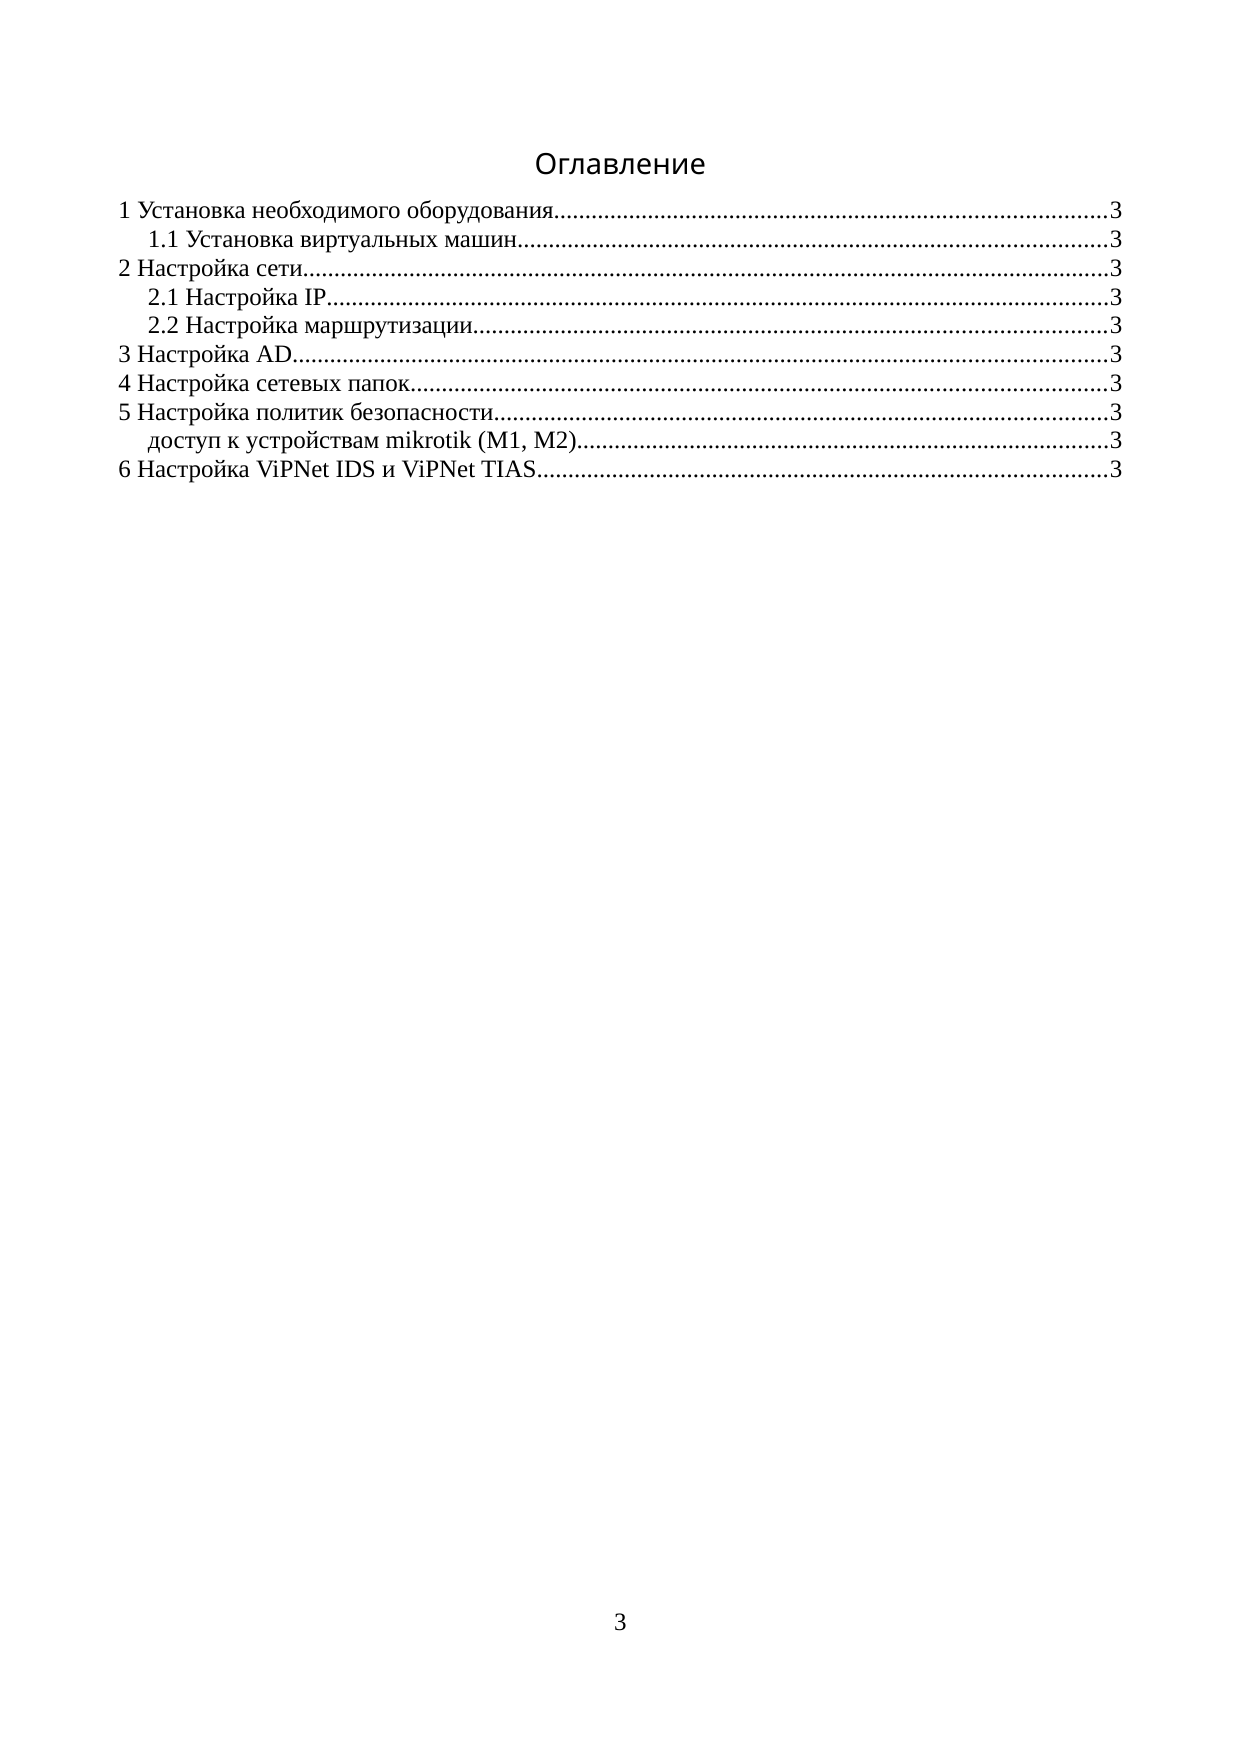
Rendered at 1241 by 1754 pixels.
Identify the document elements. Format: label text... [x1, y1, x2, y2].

text 3 Настройка AD 3 [118, 339, 1122, 368]
text доступ к устройствам mikrotik (M1, M2) 3 [148, 425, 1122, 454]
text 2.2 Настройка маршрутизации 3 [148, 310, 1122, 339]
text 5 Настройка политик безопасности 3 [118, 397, 1122, 425]
text 2 Настройка сети 3 [118, 253, 1122, 282]
text 6 Настройка ViPNet IDS и ViPNet TIAS 3 [118, 454, 1122, 483]
subtitle Оглавление [118, 143, 1122, 183]
text 1 Установка необходимого оборудования 3 [118, 195, 1122, 224]
text 2.1 Настройка IP 3 [148, 282, 1122, 310]
text 4 Настройка сетевых папок 3 [118, 368, 1122, 397]
text 1.1 Установка виртуальных машин 3 [148, 224, 1122, 253]
